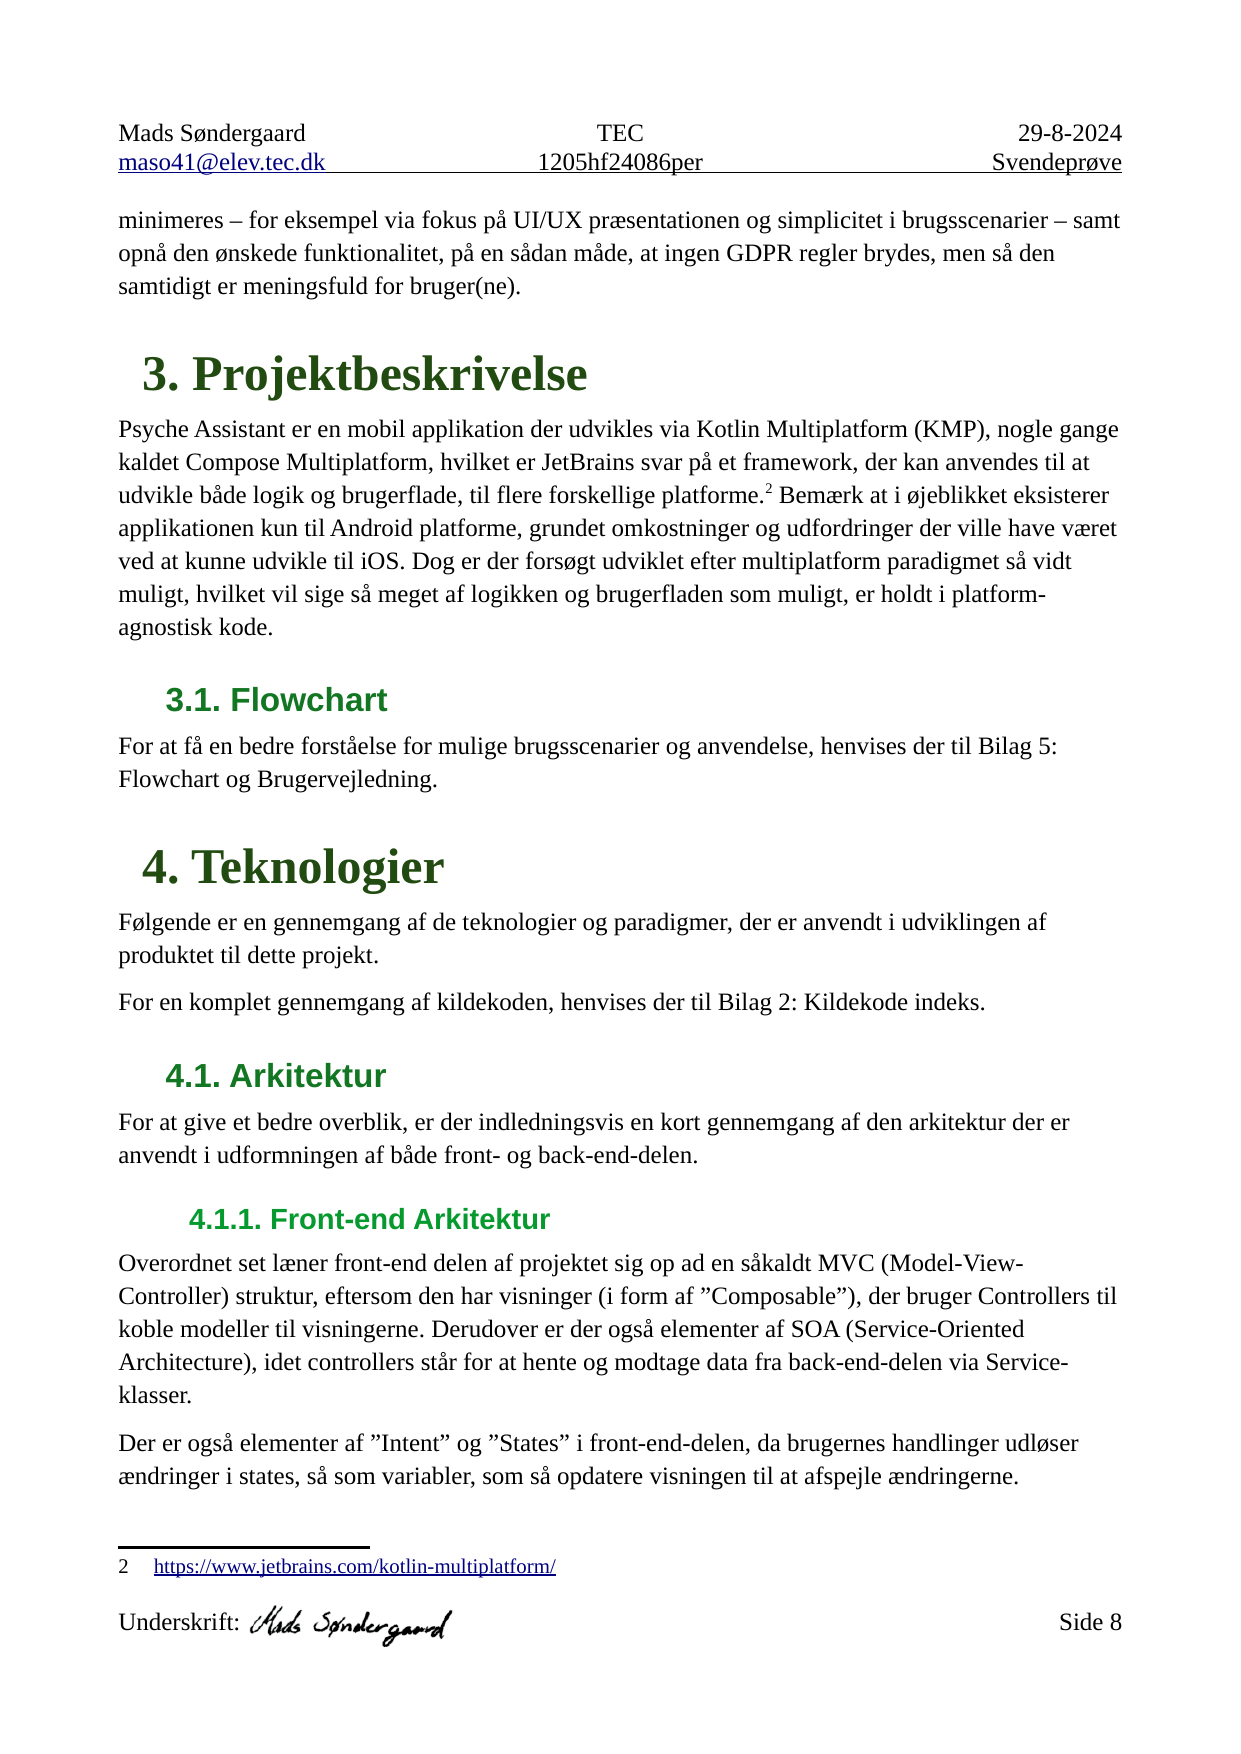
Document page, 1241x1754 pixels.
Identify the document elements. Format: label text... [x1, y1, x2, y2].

text For en komplet gennemgang af kildekoden, henvises der til Bilag 2: Kildekode indeks. [118, 987, 1122, 1016]
subtitle 4. Teknologier [118, 837, 1122, 894]
text For at give et bedre overblik, er der indledningsvis en kort gennemgang af den arkitektur der er anvendt i udformningen af både front- og back-end-delen. [118, 1107, 1122, 1169]
subtitle 3.1. Flowchart [118, 680, 1122, 719]
text Følgende er en gennemgang af de teknologier og paradigmer, der er anvendt i udviklingen af produktet til dette projekt. [118, 907, 1122, 969]
text Psyche Assistant er en mobil applikation der udvikles via Kotlin Multiplatform (KMP), nogle gange kaldet Compose Multiplatform, hvilket er JetBrains svar på et framework, der kan anvendes til at udvikle både logik og brugerflade, til flere forskellige platforme. Bemærk at i øjeblikket eksisterer applikationen kun til Android platforme, grundet omkostninger og udfordringer der ville have været ved at kunne udvikle til iOS. Dog er der forsøgt udviklet efter multiplatform paradigmet så vidt muligt, hvilket vil sige så meget af logikken og brugerfladen som muligt, er holdt i platform-agnostisk kode. [118, 414, 1122, 641]
text For at få en bedre forståelse for mulige brugsscenarier og anvendelse, henvises der til Bilag 5: Flowchart og Brugervejledning. [118, 731, 1122, 793]
subtitle 3. Projektbeskrivelse [118, 344, 1122, 401]
picture [244, 1600, 458, 1647]
text Der er også elementer af ”Intent” og ”States” i front-end-delen, da brugernes handlinger udløser ændringer i states, så som variabler, som så opdatere visningen til at afspejle ændringerne. [118, 1428, 1122, 1489]
text minimeres – for eksempel via fokus på UI/UX præsentationen og simplicitet i brugsscenarier – samt opnå den ønskede funktionalitet, på en sådan måde, at ingen GDPR regler brydes, men så den samtidigt er meningsfuld for bruger(ne). [118, 205, 1122, 300]
subtitle 4.1. Arkitektur [118, 1056, 1122, 1094]
text https://www.jetbrains.com/kotlin-multiplatform/ [118, 1553, 1122, 1578]
subtitle 4.1.1. Front-end Arkitektur [118, 1202, 1122, 1236]
text Overordnet set læner front-end delen af projektet sig op ad en såkaldt MVC (Model-View-Controller) struktur, eftersom den har visninger (i form af ”Composable”), der bruger Controllers til koble modeller til visningerne. Derudover er der også elementer af SOA (Service-Oriented Architecture), idet controllers står for at hente og modtage data fra back-end-delen via Service-klasser. [118, 1248, 1122, 1409]
